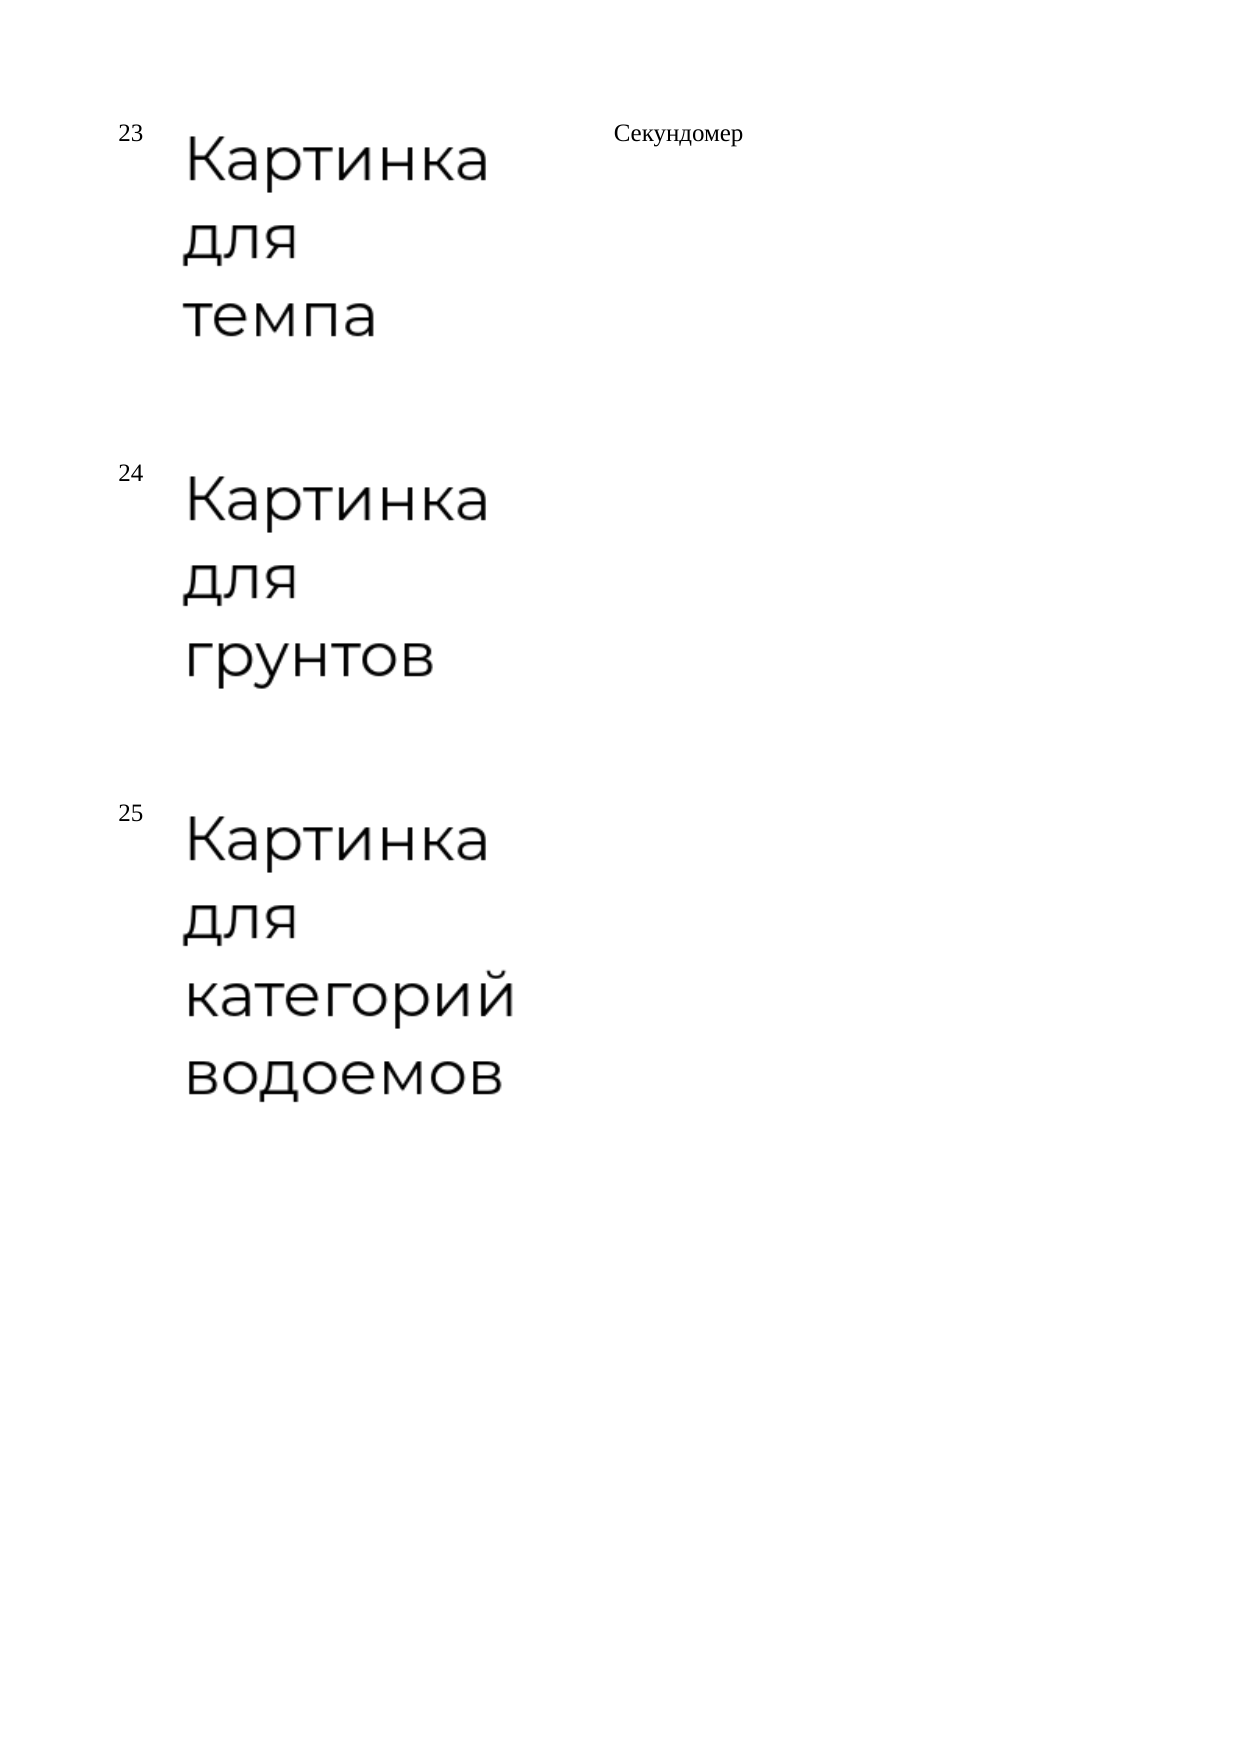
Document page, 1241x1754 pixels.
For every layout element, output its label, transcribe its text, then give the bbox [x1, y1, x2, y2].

table_cell [178, 430, 613, 458]
picture [177, 798, 614, 1110]
table_cell [178, 1110, 613, 1138]
table_cell [614, 798, 1123, 1138]
table_cell [178, 770, 613, 798]
picture [177, 118, 614, 430]
table_cell Секундомер [614, 118, 1123, 458]
table_cell 23 [118, 118, 177, 458]
picture [177, 458, 614, 770]
table_cell 24 [118, 458, 177, 798]
table_cell [614, 458, 1123, 798]
table_cell 25 [118, 798, 177, 1138]
